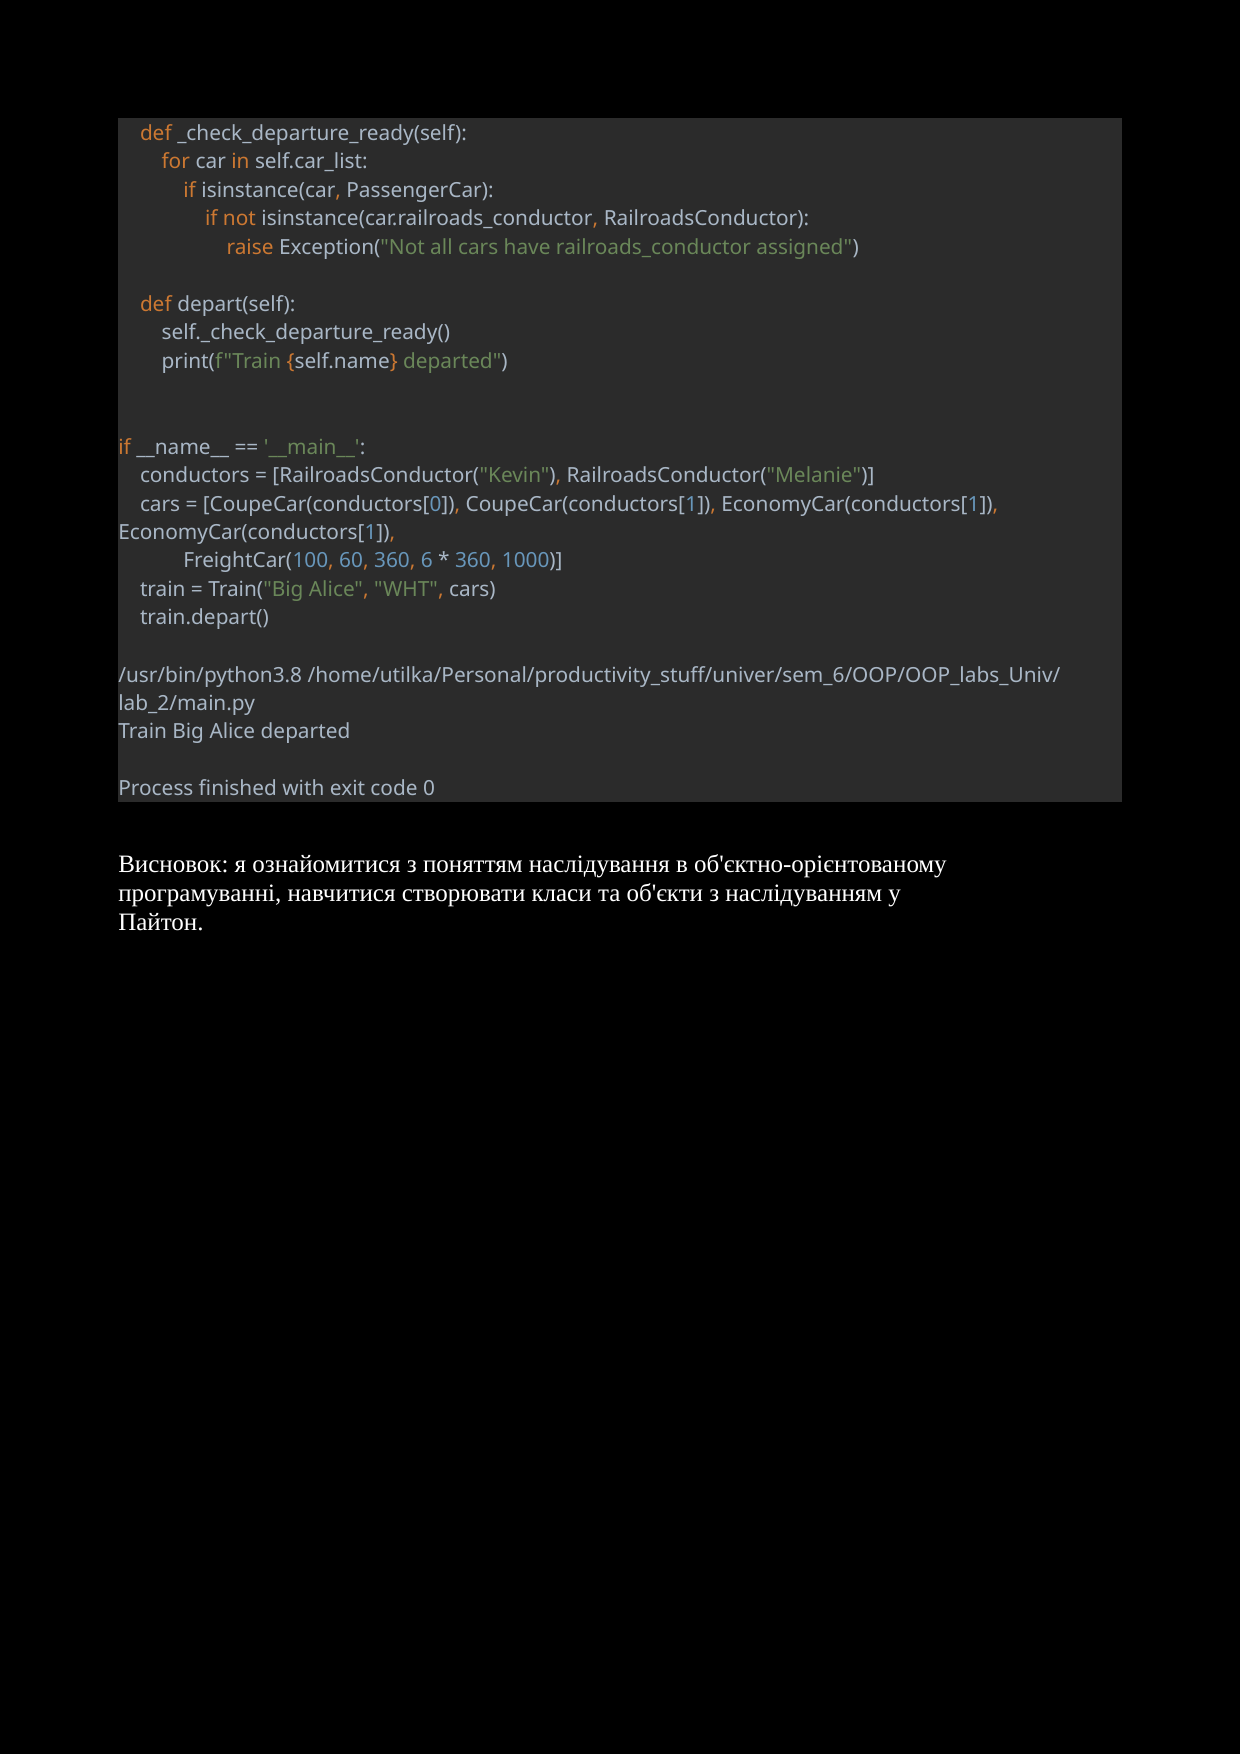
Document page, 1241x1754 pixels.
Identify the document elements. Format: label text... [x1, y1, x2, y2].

text Process finished with exit code 0 [118, 773, 1122, 802]
text програмуванні, навчитися створювати класи та об'єкти з наслідуванням у [118, 878, 1122, 907]
text def _check_departure_ready(self): for car in self.car_list: if isinstance(car, PassengerCar): if not isinstance(car.railroads_conductor, RailroadsConductor): raise Exception("Not all cars have railroads_conductor assigned") def depart(self): self._check_departure_ready() print(f"Train {self.name} departed") if __name__ == '__main__': conductors = [RailroadsConductor("Kevin"), RailroadsConductor("Melanie")] cars = [CoupeCar(conductors[0]), CoupeCar(conductors[1]), EconomyCar(conductors[1]), EconomyCar(conductors[1]), FreightCar(100, 60, 360, 6 * 360, 1000)] train = Train("Big Alice", "WHT", cars) train.depart() [118, 118, 1122, 660]
text /usr/bin/python3.8 /home/utilka/Personal/productivity_stuff/univer/sem_6/OOP/OOP_labs_Univ/lab_2/main.py [118, 660, 1122, 717]
text Пайтон. [118, 907, 1122, 935]
text Train Big Alice departed [118, 717, 1122, 745]
text Висновок: я ознайомитися з поняттям наслідування в об'єктно-орієнтованому [118, 849, 1122, 878]
